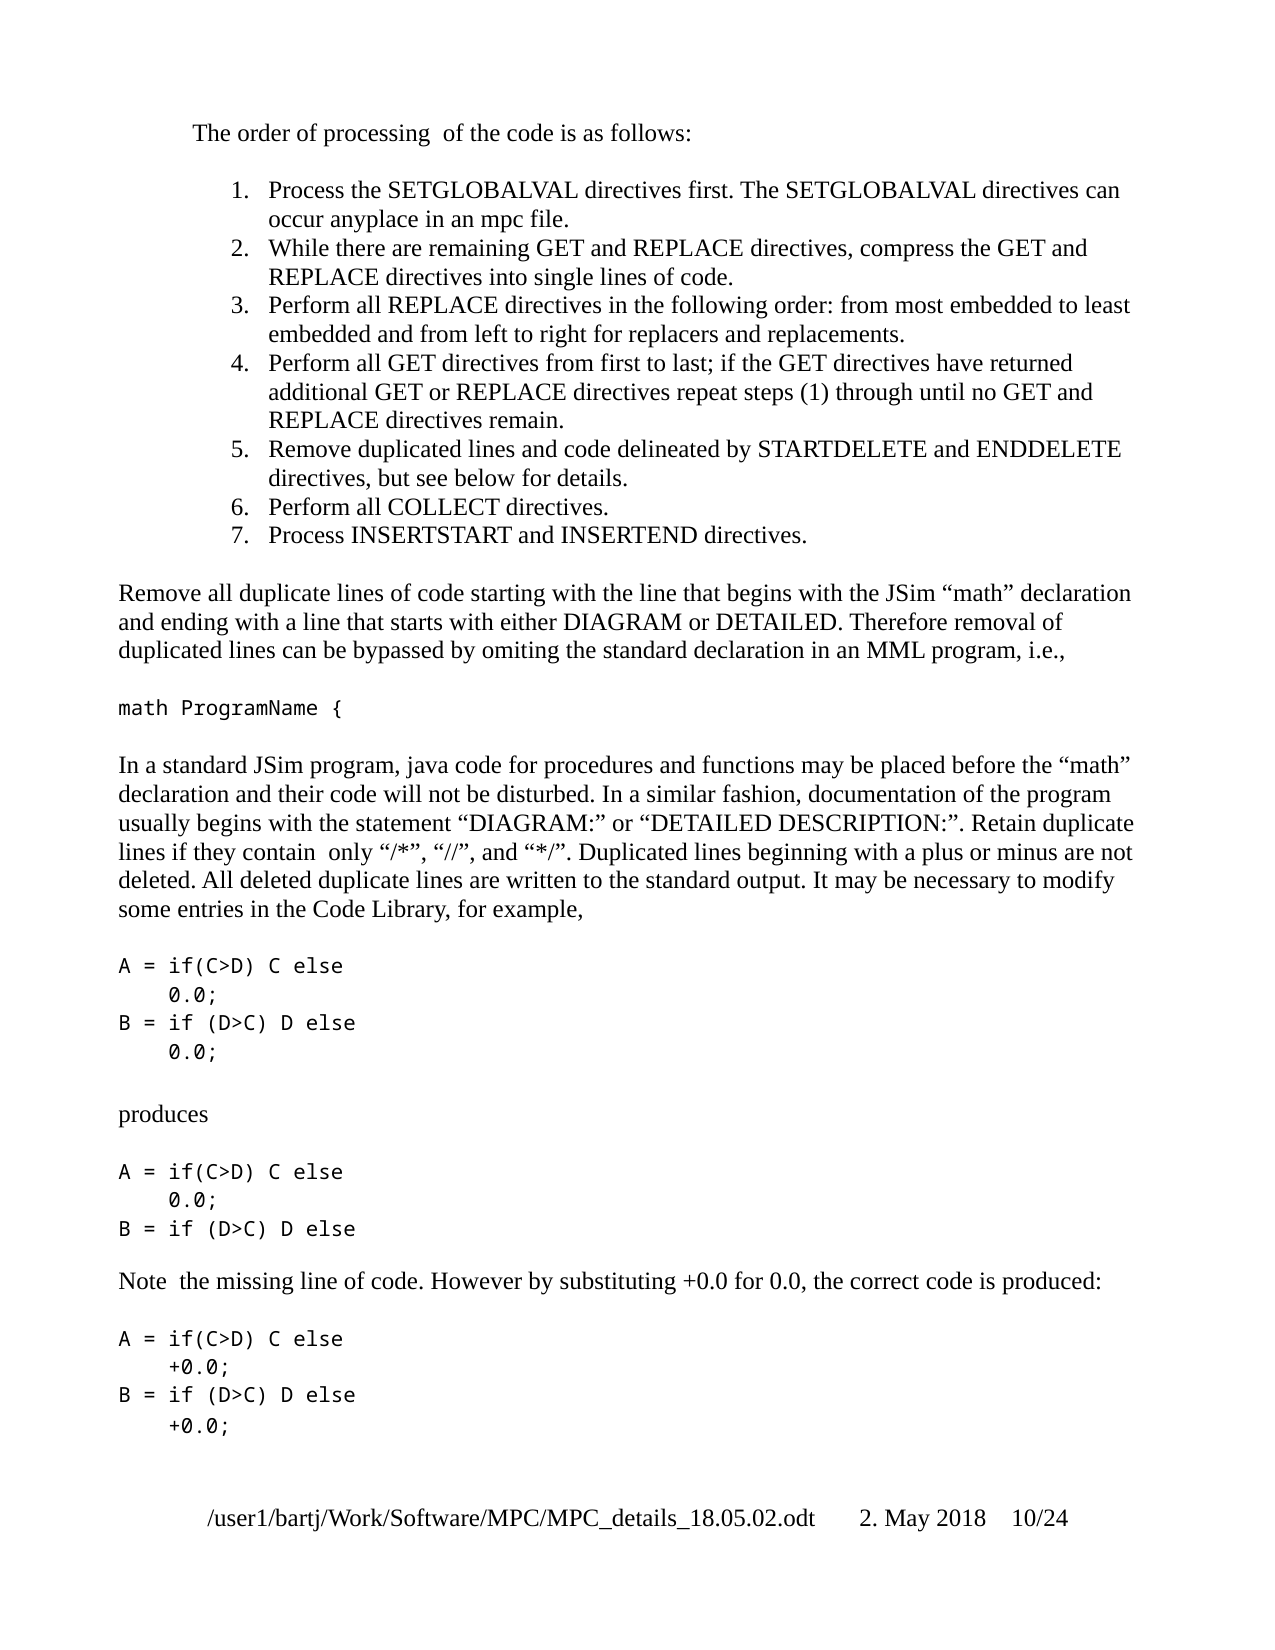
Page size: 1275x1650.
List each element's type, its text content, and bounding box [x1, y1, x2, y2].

text A = if(C>D) C else [118, 1157, 1157, 1185]
text A = if(C>D) C else [118, 952, 1157, 980]
text B = if (D>C) D else [118, 1381, 1157, 1409]
text 0.0; [118, 980, 1157, 1008]
list Perform all COLLECT directives. [231, 492, 1157, 521]
text A = if(C>D) C else [118, 1324, 1157, 1352]
text Note the missing line of code. However by substituting +0.0 for 0.0, the correct code is produced: [118, 1266, 1157, 1295]
list Process INSERTSTART and INSERTEND directives. [231, 521, 1157, 549]
text +0.0; [118, 1352, 1157, 1381]
text 0.0; [118, 1037, 1157, 1065]
text B = if (D>C) D else [118, 1214, 1157, 1242]
text +0.0; [118, 1409, 1157, 1440]
text produces [118, 1099, 1157, 1128]
list Perform all GET directives from first to last; if the GET directives have returned additional GET or REPLACE directives repeat steps (1) through until no GET and REPLACE directives remain. [231, 348, 1157, 434]
list Process the SETGLOBALVAL directives first. The SETGLOBALVAL directives can occur anyplace in an mpc file. [231, 176, 1157, 233]
text 0.0; [118, 1185, 1157, 1214]
text Remove all duplicate lines of code starting with the line that begins with the JSim “math” declaration [118, 578, 1157, 607]
list Perform all REPLACE directives in the following order: from most embedded to least embedded and from left to right for replacers and replacements. [231, 291, 1157, 348]
text and ending with a line that starts with either DIAGRAM or DETAILED. Therefore removal of duplicated lines can be bypassed by omiting the standard declaration in an MML program, i.e., [118, 607, 1157, 664]
text The order of processing of the code is as follows: [118, 118, 1157, 147]
text B = if (D>C) D else [118, 1008, 1157, 1037]
text math ProgramName { [118, 693, 1157, 722]
list While there are remaining GET and REPLACE directives, compress the GET and REPLACE directives into single lines of code. [231, 233, 1157, 291]
text In a standard JSim program, java code for procedures and functions may be placed before the “math” declaration and their code will not be disturbed. In a similar fashion, documentation of the program usually begins with the statement “DIAGRAM:” or “DETAILED DESCRIPTION:”. Retain duplicate lines if they contain only “/*”, “//”, and “*/”. Duplicated lines beginning with a plus or minus are not deleted. All deleted duplicate lines are written to the standard output. It may be necessary to modify some entries in the Code Library, for example, [118, 750, 1157, 923]
list Remove duplicated lines and code delineated by STARTDELETE and ENDDELETE directives, but see below for details. [231, 434, 1157, 492]
